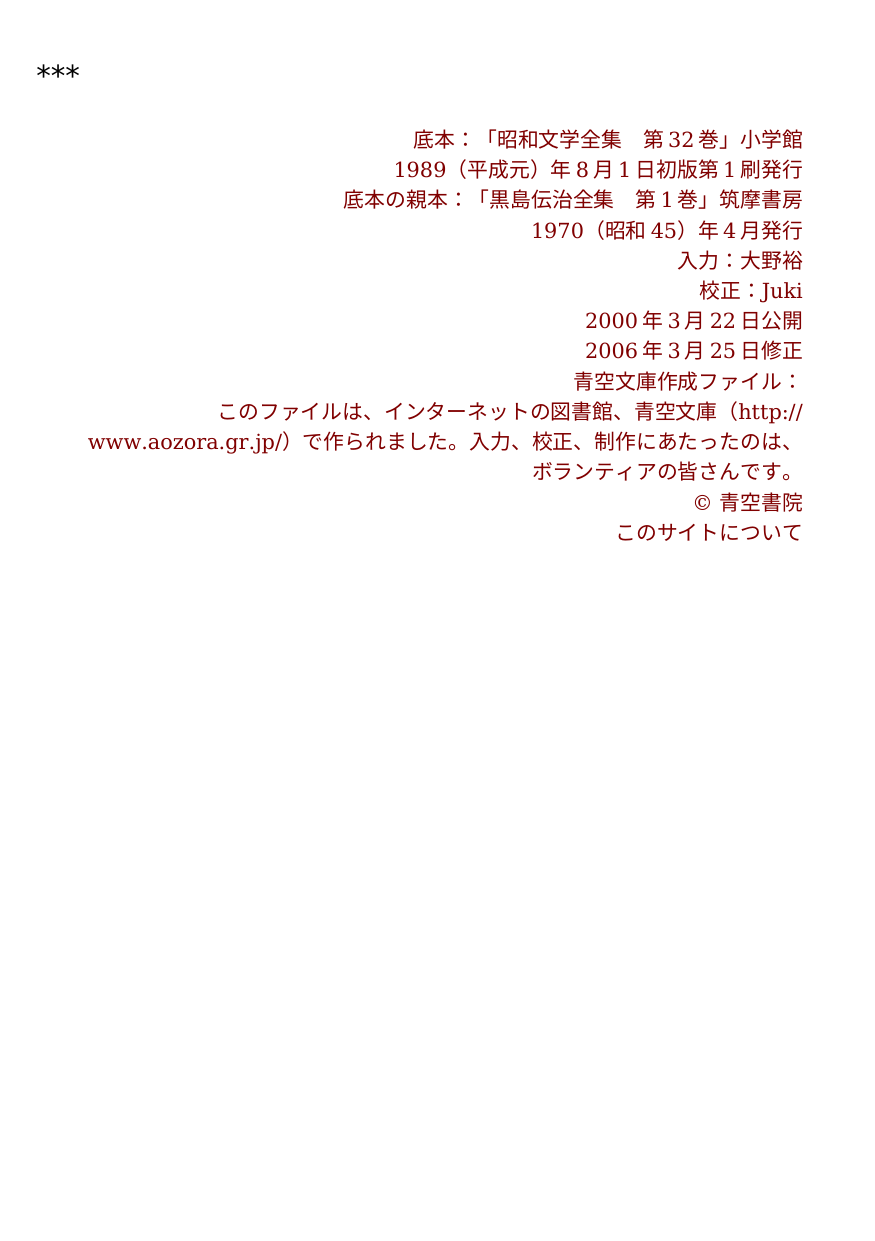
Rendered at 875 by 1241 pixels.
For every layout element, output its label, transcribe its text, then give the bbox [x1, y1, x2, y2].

text © 青空書院 [71, 486, 803, 516]
text 校正：Juki [71, 274, 803, 304]
text 青空文庫作成ファイル： [71, 365, 803, 395]
text このファイルは、インターネットの図書館、青空文庫（http://www.aozora.gr.jp/）で作られました。入力、校正、制作にあたったのは、ボランティアの皆さんです。 [71, 395, 803, 486]
subtitle *** [36, 60, 838, 94]
text 入力：大野裕 [71, 244, 803, 274]
text 2006年3月25日修正 [71, 335, 803, 365]
text 1989（平成元）年8月1日初版第1刷発行 [71, 153, 803, 184]
text 2000年3月22日公開 [71, 304, 803, 335]
text 底本の親本：「黒島伝治全集 第1巻」筑摩書房 [71, 184, 803, 214]
text このサイトについて [71, 516, 803, 546]
text 底本：「昭和文学全集 第32巻」小学館 [71, 123, 803, 153]
text 1970（昭和45）年4月発行 [71, 214, 803, 244]
